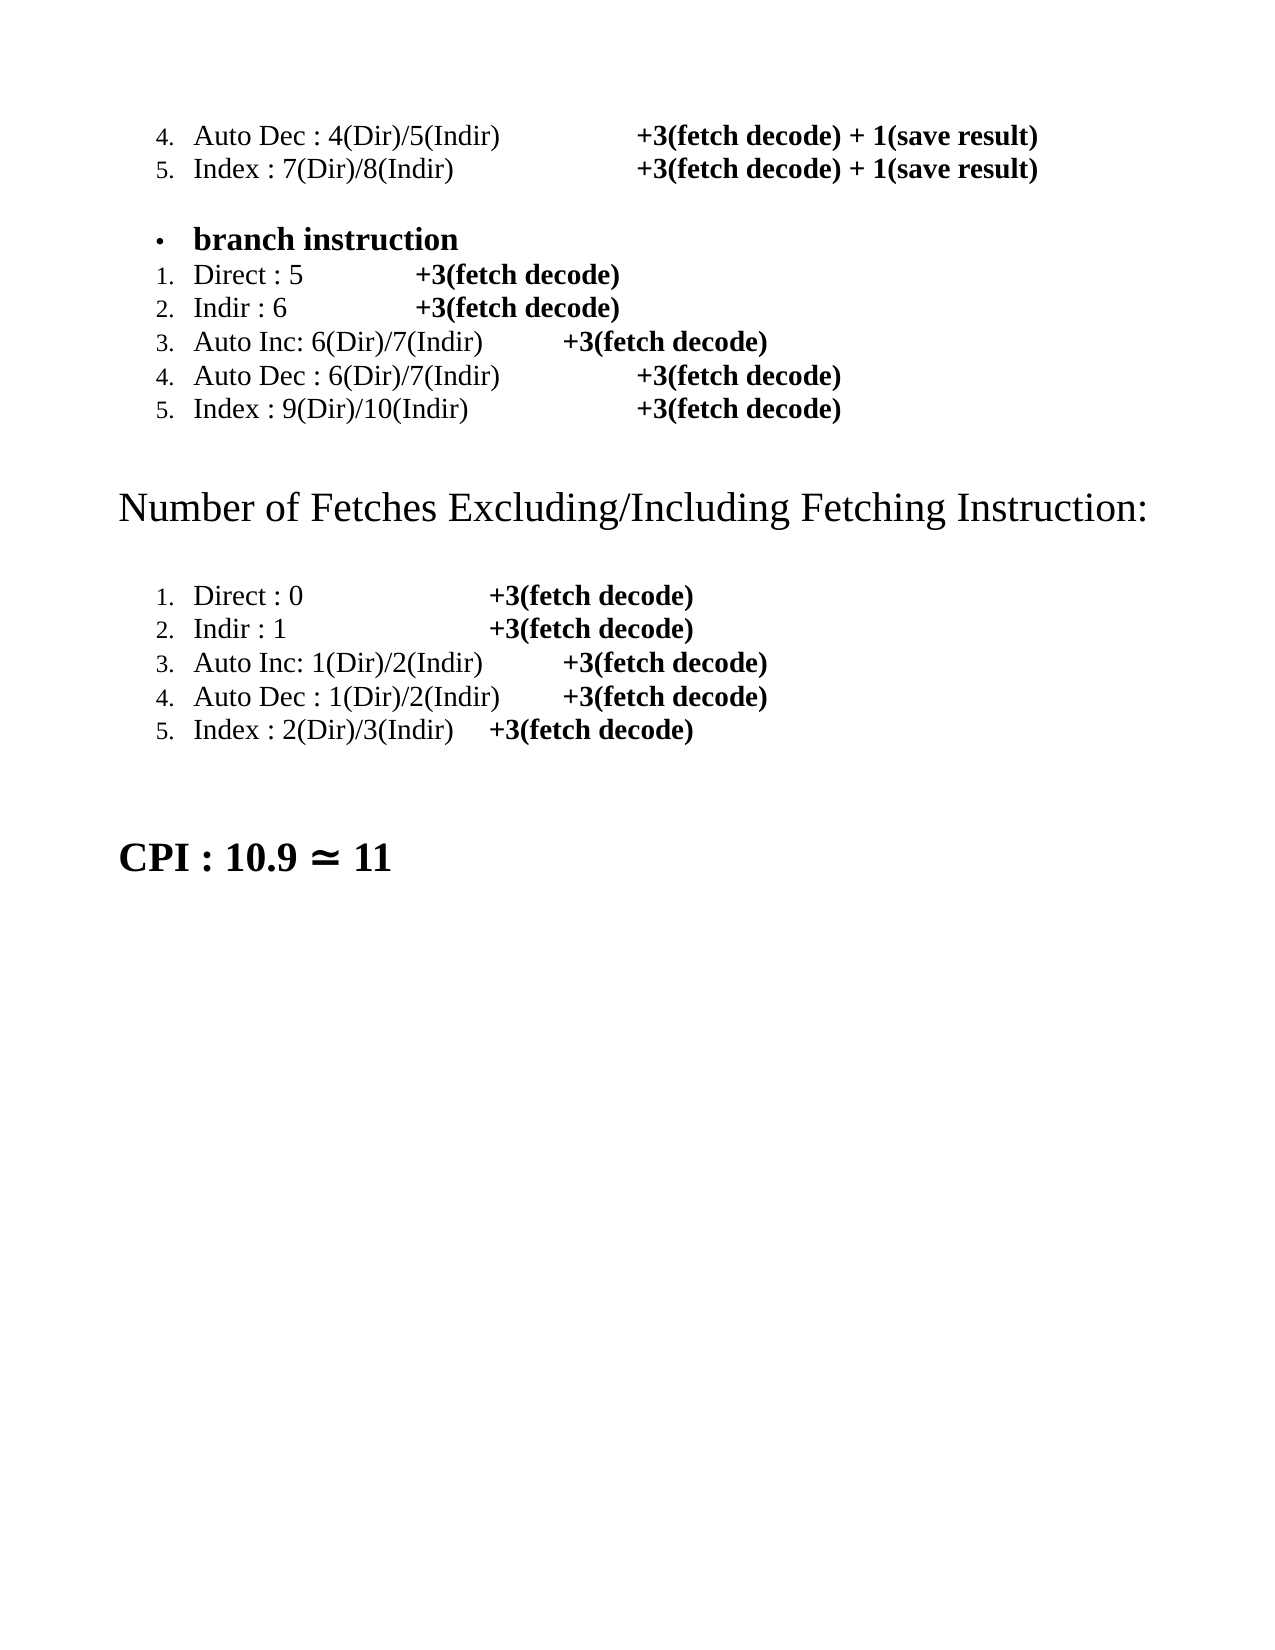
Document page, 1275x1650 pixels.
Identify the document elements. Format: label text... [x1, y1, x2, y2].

list Index : 7(Dir)/8(Indir) +3(fetch decode) + 1(save result) [156, 152, 1157, 185]
list Direct : 5 +3(fetch decode) [156, 257, 1157, 291]
list Indir : 1 +3(fetch decode) [156, 612, 1157, 645]
list Index : 2(Dir)/3(Indir) +3(fetch decode) [156, 712, 1157, 746]
list Auto Dec : 6(Dir)/7(Indir) +3(fetch decode) [156, 358, 1157, 391]
text Number of Fetches Excluding/Including Fetching Instruction: [118, 482, 1157, 530]
list Index : 9(Dir)/10(Indir) +3(fetch decode) [156, 391, 1157, 425]
list Auto Inc: 1(Dir)/2(Indir) +3(fetch decode) [156, 645, 1157, 679]
list branch instruction [156, 219, 1157, 257]
list Direct : 0 +3(fetch decode) [156, 578, 1157, 612]
list Auto Dec : 4(Dir)/5(Indir) +3(fetch decode) + 1(save result) [156, 118, 1157, 152]
list Auto Inc: 6(Dir)/7(Indir) +3(fetch decode) [156, 324, 1157, 358]
list Indir : 6 +3(fetch decode) [156, 291, 1157, 324]
text CPI : 10.9 ≃ 11 [118, 832, 1157, 880]
list Auto Dec : 1(Dir)/2(Indir) +3(fetch decode) [156, 679, 1157, 712]
